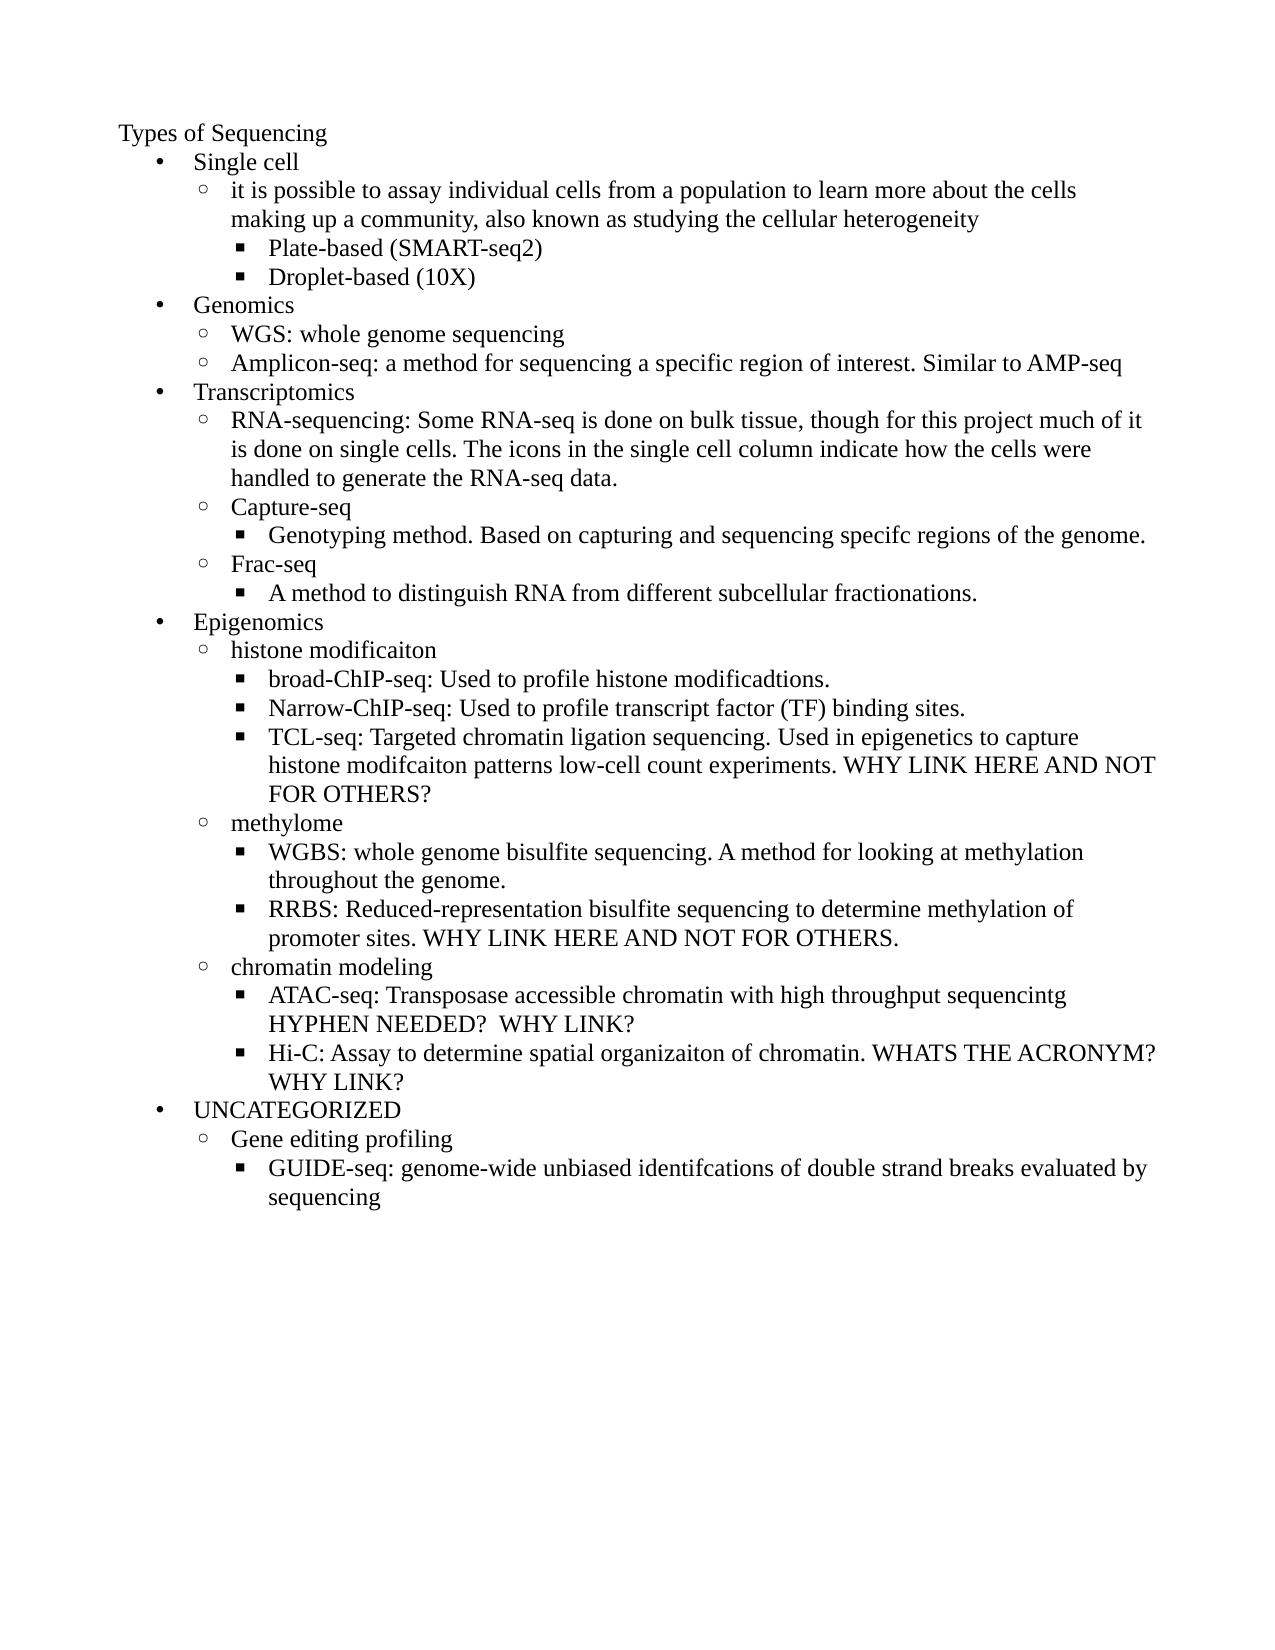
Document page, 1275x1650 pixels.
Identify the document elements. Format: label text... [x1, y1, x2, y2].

list Genomics [156, 291, 1157, 319]
list Plate-based (SMART-seq2) [231, 233, 1157, 262]
list Frac-seq [193, 549, 1157, 578]
list RRBS: Reduced-representation bisulfite sequencing to determine methylation of promoter sites. WHY LINK HERE AND NOT FOR OTHERS. [231, 894, 1157, 952]
list Narrow-ChIP-seq: Used to profile transcript factor (TF) binding sites. [231, 693, 1157, 722]
list Amplicon-seq: a method for sequencing a specific region of interest. Similar to AMP-seq [193, 348, 1157, 377]
list GUIDE-seq: genome-wide unbiased identifcations of double strand breaks evaluated by sequencing [231, 1153, 1157, 1211]
list Hi-C: Assay to determine spatial organizaiton of chromatin. WHATS THE ACRONYM? WHY LINK? [231, 1038, 1157, 1096]
list chromatin modeling [193, 952, 1157, 981]
list histone modificaiton [193, 636, 1157, 664]
list TCL-seq: Targeted chromatin ligation sequencing. Used in epigenetics to capture histone modifcaiton patterns low-cell count experiments. WHY LINK HERE AND NOT FOR OTHERS? [231, 722, 1157, 808]
list Single cell [156, 147, 1157, 176]
list WGS: whole genome sequencing [193, 319, 1157, 348]
list A method to distinguish RNA from different subcellular fractionations. [231, 578, 1157, 607]
list Capture-seq [193, 492, 1157, 521]
list Genotyping method. Based on capturing and sequencing specifc regions of the genome. [231, 521, 1157, 549]
list Epigenomics [156, 607, 1157, 636]
text Types of Sequencing [118, 118, 1157, 147]
list ATAC-seq: Transposase accessible chromatin with high throughput sequencintg HYPHEN NEEDED? WHY LINK? [231, 981, 1157, 1038]
list Droplet-based (10X) [231, 262, 1157, 291]
list broad-ChIP-seq: Used to profile histone modificadtions. [231, 664, 1157, 693]
list WGBS: whole genome bisulfite sequencing. A method for looking at methylation throughout the genome. [231, 837, 1157, 894]
list it is possible to assay individual cells from a population to learn more about the cells making up a community, also known as studying the cellular heterogeneity [193, 176, 1157, 233]
list Transcriptomics [156, 377, 1157, 406]
list UNCATEGORIZED [156, 1096, 1157, 1124]
list Gene editing profiling [193, 1124, 1157, 1153]
list methylome [193, 808, 1157, 837]
list RNA-sequencing: Some RNA-seq is done on bulk tissue, though for this project much of it is done on single cells. The icons in the single cell column indicate how the cells were handled to generate the RNA-seq data. [193, 406, 1157, 492]
